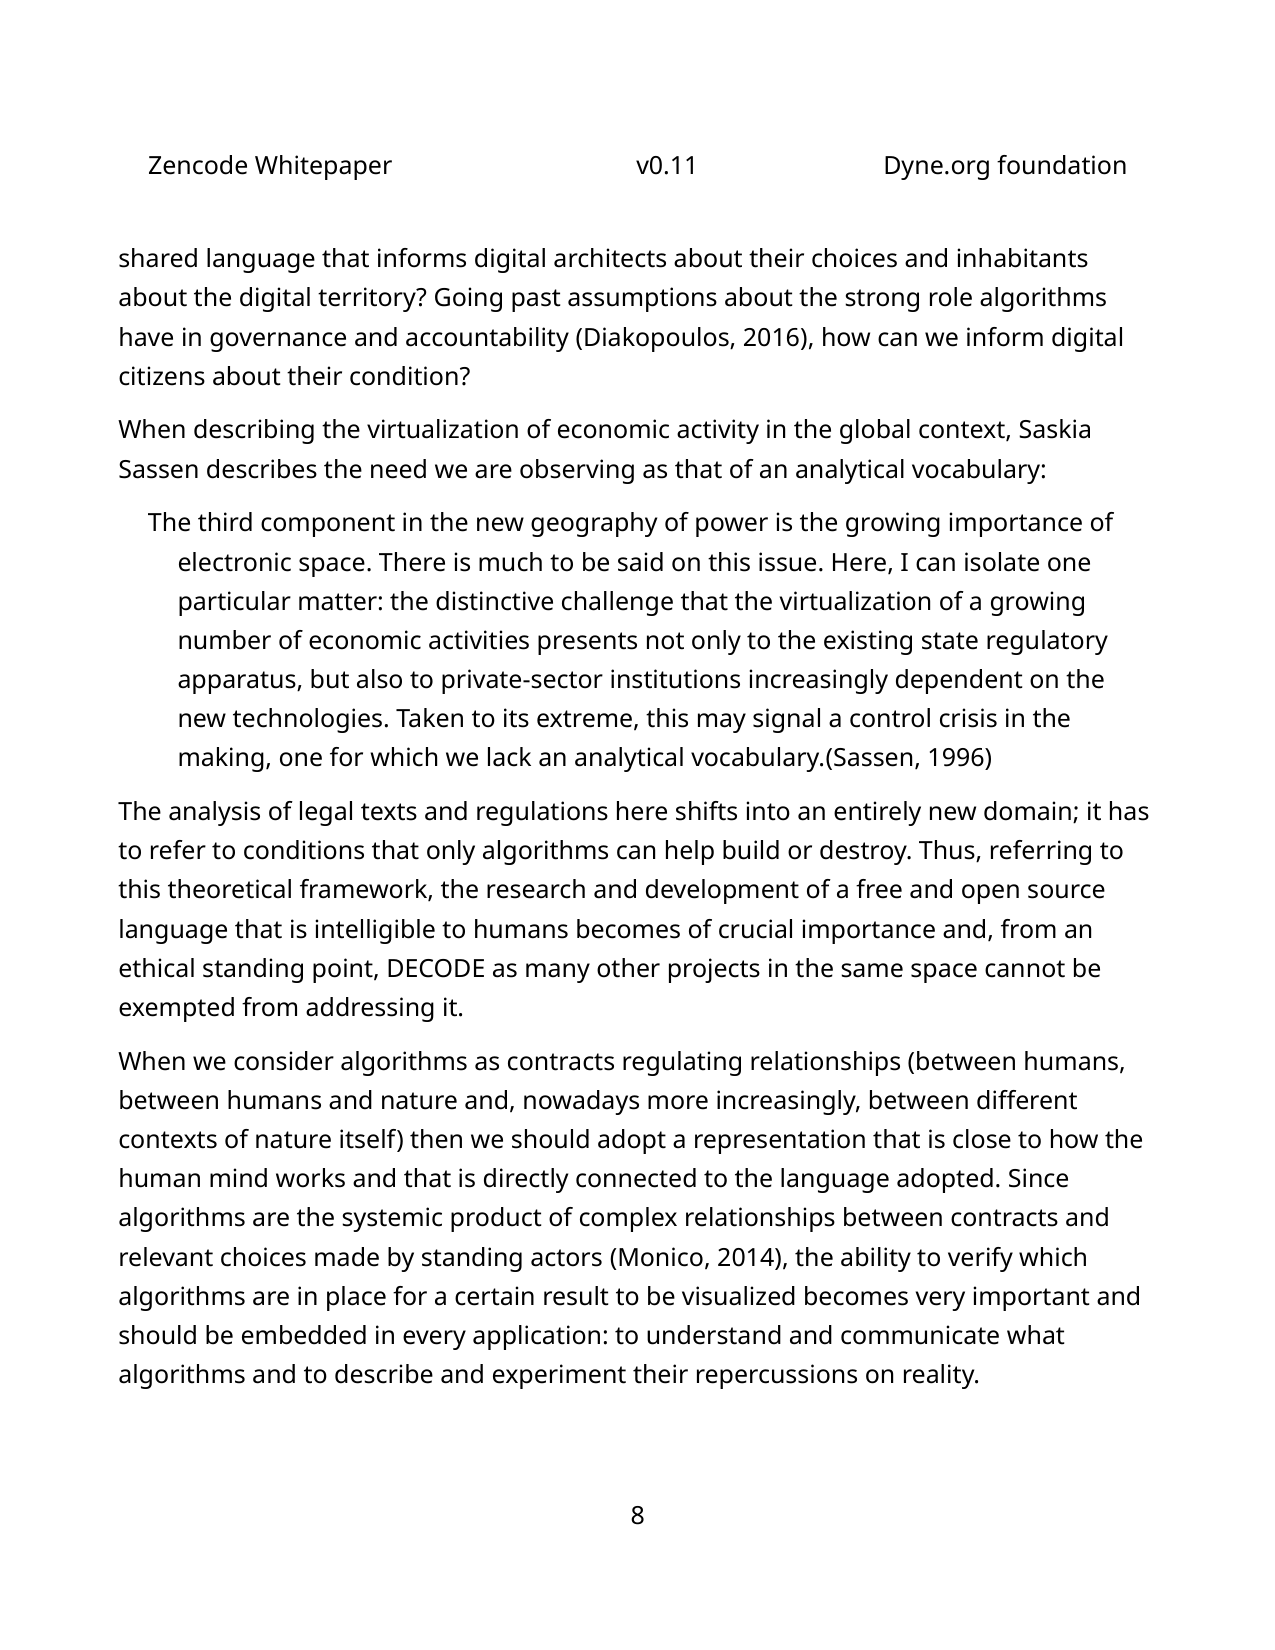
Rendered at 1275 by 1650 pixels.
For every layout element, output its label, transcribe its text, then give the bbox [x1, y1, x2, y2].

text The third component in the new geography of power is the growing importance of electronic space. There is much to be said on this issue. Here, I can isolate one particular matter: the distinctive challenge that the virtualization of a growing number of economic activities presents not only to the existing state regulatory apparatus, but also to private-sector institutions increasingly dependent on the new technologies. Taken to its extreme, this may signal a control crisis in the making, one for which we lack an analytical vocabulary.(Sassen, 1996) [148, 505, 1157, 774]
text When we consider algorithms as contracts regulating relationships (between humans, between humans and nature and, nowadays more increasingly, between different contexts of nature itself) then we should adopt a representation that is close to how the human mind works and that is directly connected to the language adopted. Since algorithms are the systemic product of complex relationships between contracts and relevant choices made by standing actors (Monico, 2014), the ability to verify which algorithms are in place for a certain result to be visualized becomes very important and should be embedded in every application: to understand and communicate what algorithms and to describe and experiment their repercussions on reality. [118, 1043, 1157, 1391]
text shared language that informs digital architects about their choices and inhabitants about the digital territory? Going past assumptions about the strong role algorithms have in governance and accountability (Diakopoulos, 2016), how can we inform digital citizens about their condition? [118, 241, 1157, 392]
text The analysis of legal texts and regulations here shifts into an entirely new domain; it has to refer to conditions that only algorithms can help build or destroy. Thus, referring to this theoretical framework, the research and development of a free and open source language that is intelligible to humans becomes of crucial importance and, from an ethical standing point, DECODE as many other projects in the same space cannot be exempted from addressing it. [118, 794, 1157, 1024]
text When describing the virtualization of economic activity in the global context, Saskia Sassen describes the need we are observing as that of an analytical vocabulary: [118, 412, 1157, 485]
